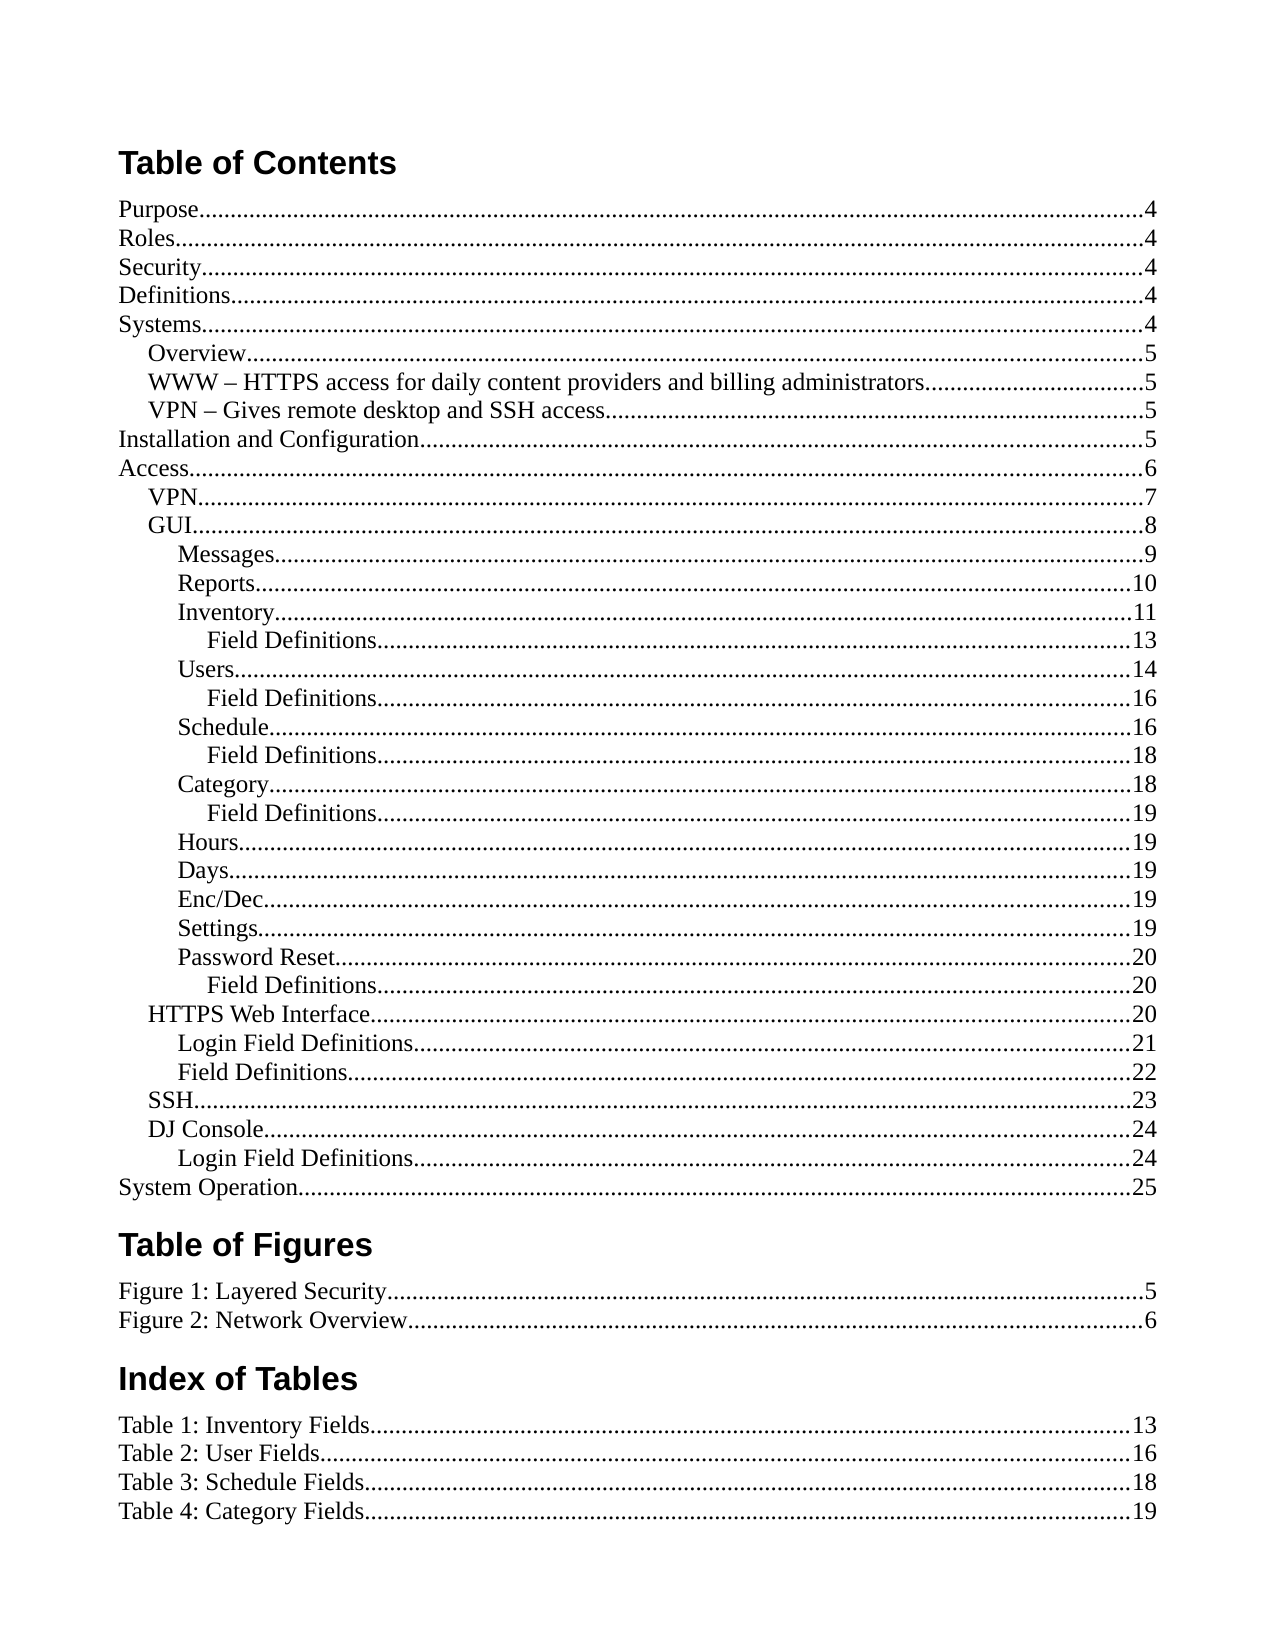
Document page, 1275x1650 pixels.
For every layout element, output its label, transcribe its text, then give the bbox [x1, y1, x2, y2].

subtitle Table of Contents [118, 143, 1157, 182]
text HTTPS Web Interface 20 [148, 999, 1157, 1028]
text Figure 2: Network Overview 6 [118, 1305, 1157, 1334]
text Table 1: Inventory Fields 13 [118, 1410, 1157, 1438]
text Installation and Configuration 5 [118, 424, 1157, 453]
text VPN 7 [148, 482, 1157, 510]
text Definitions 4 [118, 280, 1157, 309]
text Login Field Definitions 21 [177, 1028, 1157, 1057]
text Access 6 [118, 453, 1157, 482]
text Purpose 4 [118, 194, 1157, 223]
text Figure 1: Layered Security 5 [118, 1276, 1157, 1305]
text Messages 9 [177, 539, 1157, 568]
text Hours 19 [177, 827, 1157, 855]
text GUI 8 [148, 510, 1157, 539]
text Category 18 [177, 769, 1157, 798]
text Field Definitions 22 [177, 1057, 1157, 1085]
subtitle Table of Figures [118, 1225, 1157, 1264]
text Enc/Dec 19 [177, 884, 1157, 913]
text Field Definitions 20 [207, 970, 1157, 999]
text Field Definitions 18 [207, 740, 1157, 769]
subtitle Index of Tables [118, 1359, 1157, 1397]
text System Operation 25 [118, 1172, 1157, 1200]
text Table 3: Schedule Fields 18 [118, 1467, 1157, 1496]
text Systems 4 [118, 309, 1157, 338]
text Login Field Definitions 24 [177, 1143, 1157, 1172]
text Field Definitions 13 [207, 625, 1157, 654]
text SSH 23 [148, 1085, 1157, 1114]
text Settings 19 [177, 913, 1157, 942]
text DJ Console 24 [148, 1114, 1157, 1143]
text VPN – Gives remote desktop and SSH access. 5 [148, 395, 1157, 424]
text Roles 4 [118, 223, 1157, 252]
text Overview 5 [148, 338, 1157, 367]
text Field Definitions 19 [207, 798, 1157, 827]
text Security 4 [118, 252, 1157, 280]
text Schedule 16 [177, 712, 1157, 740]
text Reports 10 [177, 568, 1157, 597]
text Users 14 [177, 654, 1157, 683]
text Password Reset 20 [177, 942, 1157, 970]
text Days 19 [177, 855, 1157, 884]
text Table 4: Category Fields 19 [118, 1496, 1157, 1525]
text Inventory 11 [177, 597, 1157, 625]
text Table 2: User Fields 16 [118, 1438, 1157, 1467]
text WWW – HTTPS access for daily content providers and billing administrators. 5 [148, 367, 1157, 395]
text Field Definitions 16 [207, 683, 1157, 712]
